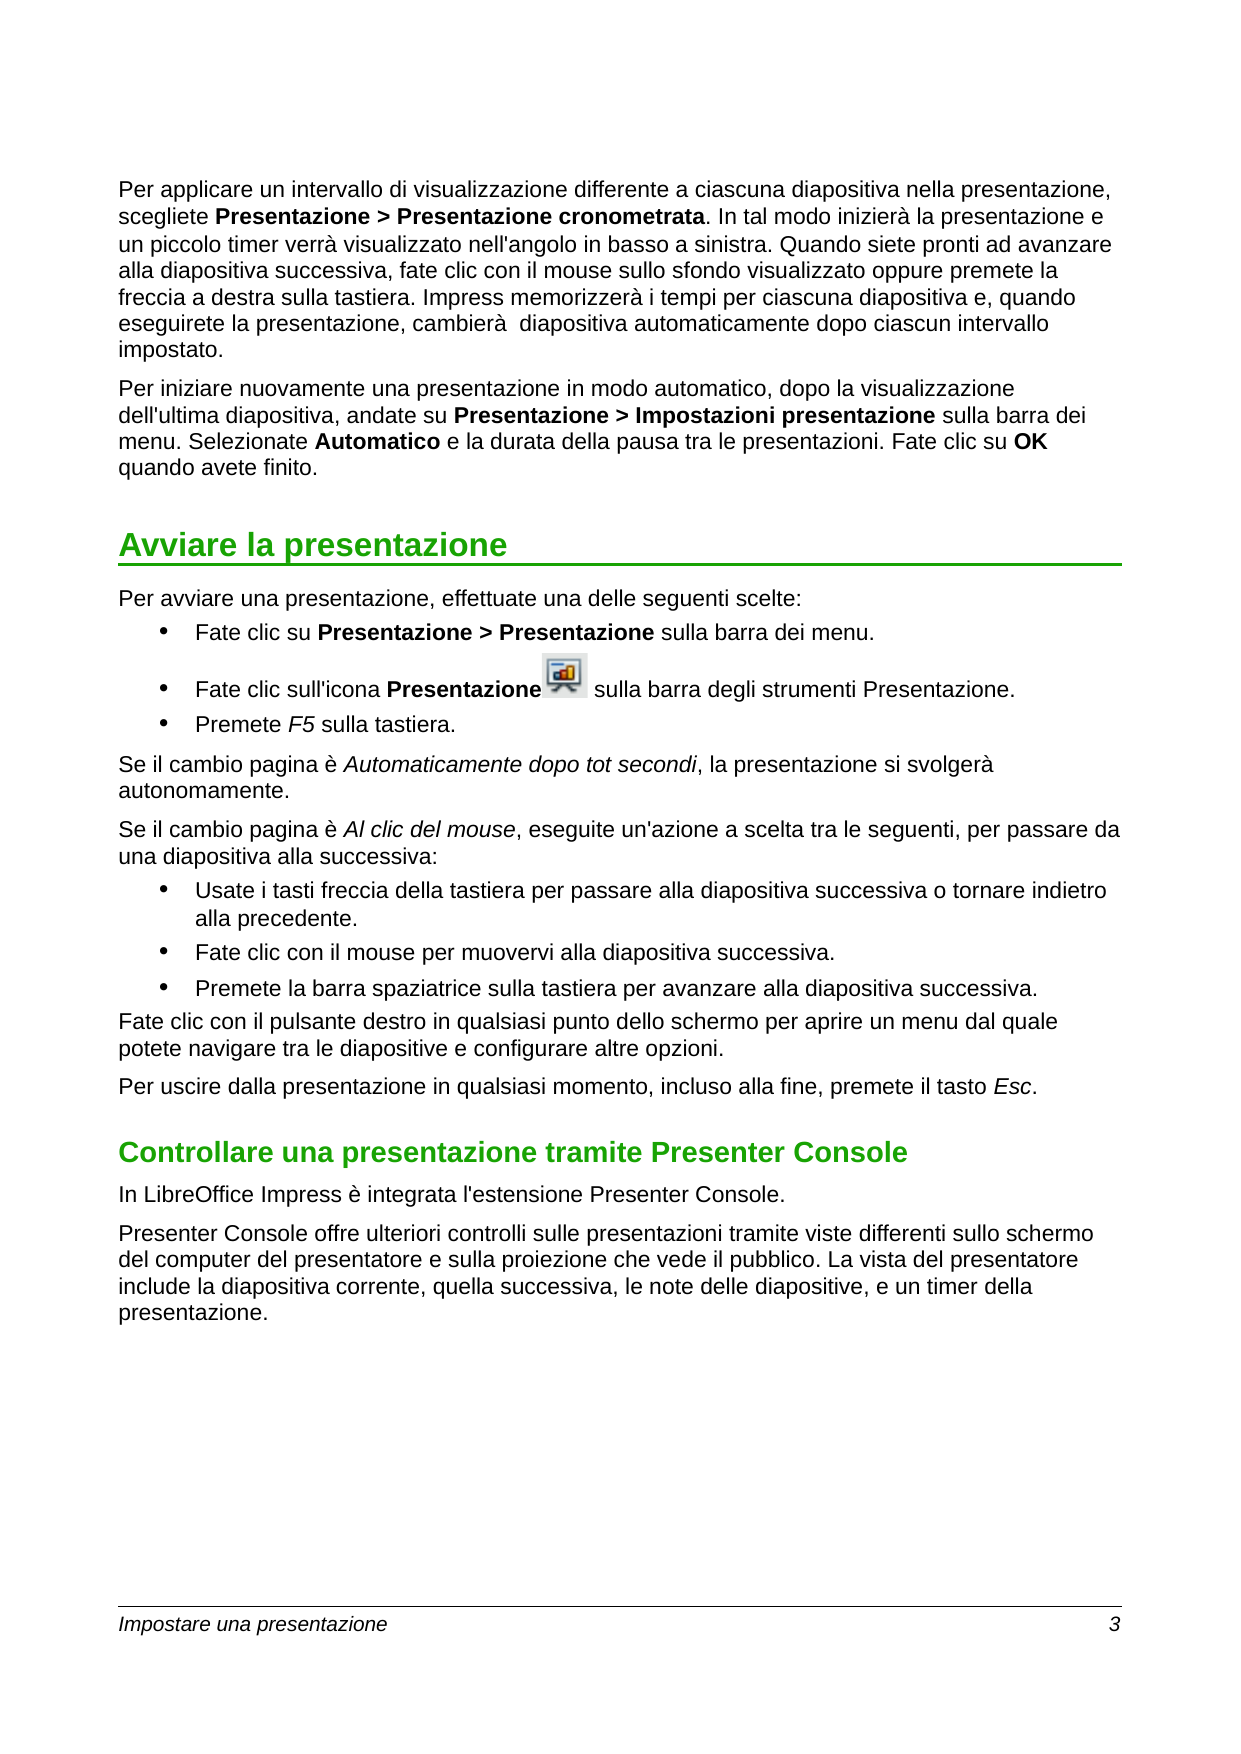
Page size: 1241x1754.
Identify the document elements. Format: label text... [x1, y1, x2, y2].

text Fate clic con il pulsante destro in qualsiasi punto dello schermo per aprire un menu dal quale potete navigare tra le diapositive e configurare altre opzioni. [118, 1008, 1122, 1061]
subtitle Controllare una presentazione tramite Presenter Console [118, 1135, 1122, 1169]
list Fate clic su Presentazione > Presentazione sulla barra dei menu. [156, 617, 1122, 647]
list Fate clic sull'icona Presentazione sulla barra degli strumenti Presentazione. [156, 654, 1122, 703]
picture [541, 653, 588, 698]
text In LibreOffice Impress è integrata l'estensione Presenter Console. [118, 1181, 1122, 1207]
text Presenter Console offre ulteriori controlli sulle presentazioni tramite viste differenti sullo schermo del computer del presentatore e sulla proiezione che vede il pubblico. La vista del presentatore include la diapositiva corrente, quella successiva, le note delle diapositive, e un timer della presentazione. [118, 1220, 1122, 1325]
text Per applicare un intervallo di visualizzazione differente a ciascuna diapositiva nella presentazione, scegliete Presentazione > Presentazione cronometrata. In tal modo inizierà la presentazione e un piccolo timer verrà visualizzato nell'angolo in basso a sinistra. Quando siete pronti ad avanzare alla diapositiva successiva, fate clic con il mouse sullo sfondo visualizzato oppure premete la freccia a destra sulla tastiera. Impress memorizzerà i tempi per ciascuna diapositiva e, quando eseguirete la presentazione, cambierà diapositiva automaticamente dopo ciascun intervallo impostato. [118, 176, 1122, 363]
text Per uscire dalla presentazione in qualsiasi momento, incluso alla fine, premete il tasto Esc. [118, 1073, 1122, 1100]
list Usate i tasti freccia della tastiera per passare alla diapositiva successiva o tornare indietro alla precedente. [156, 876, 1122, 931]
list Premete F5 sulla tastiera. [156, 709, 1122, 739]
text Se il cambio pagina è Automaticamente dopo tot secondi, la presentazione si svolgerà autonomamente. [118, 751, 1122, 804]
text Per iniziare nuovamente una presentazione in modo automatico, dopo la visualizzazione dell'ultima diapositiva, andate su Presentazione > Impostazioni presentazione sulla barra dei menu. Selezionate Automatico e la durata della pausa tra le presentazioni. Fate clic su OK quando avete finito. [118, 375, 1122, 481]
list Fate clic con il mouse per muovervi alla diapositiva successiva. [156, 937, 1122, 966]
list Se il cambio pagina è Al clic del mouse, eseguite un'azione a scelta tra le seguenti, per passare da una diapositiva alla successiva: [118, 816, 1122, 869]
subtitle Avviare la presentazione [118, 525, 1122, 563]
list Per avviare una presentazione, effettuate una delle seguenti scelte: [118, 584, 1122, 611]
list Premete la barra spaziatrice sulla tastiera per avanzare alla diapositiva successiva. [156, 973, 1122, 1002]
